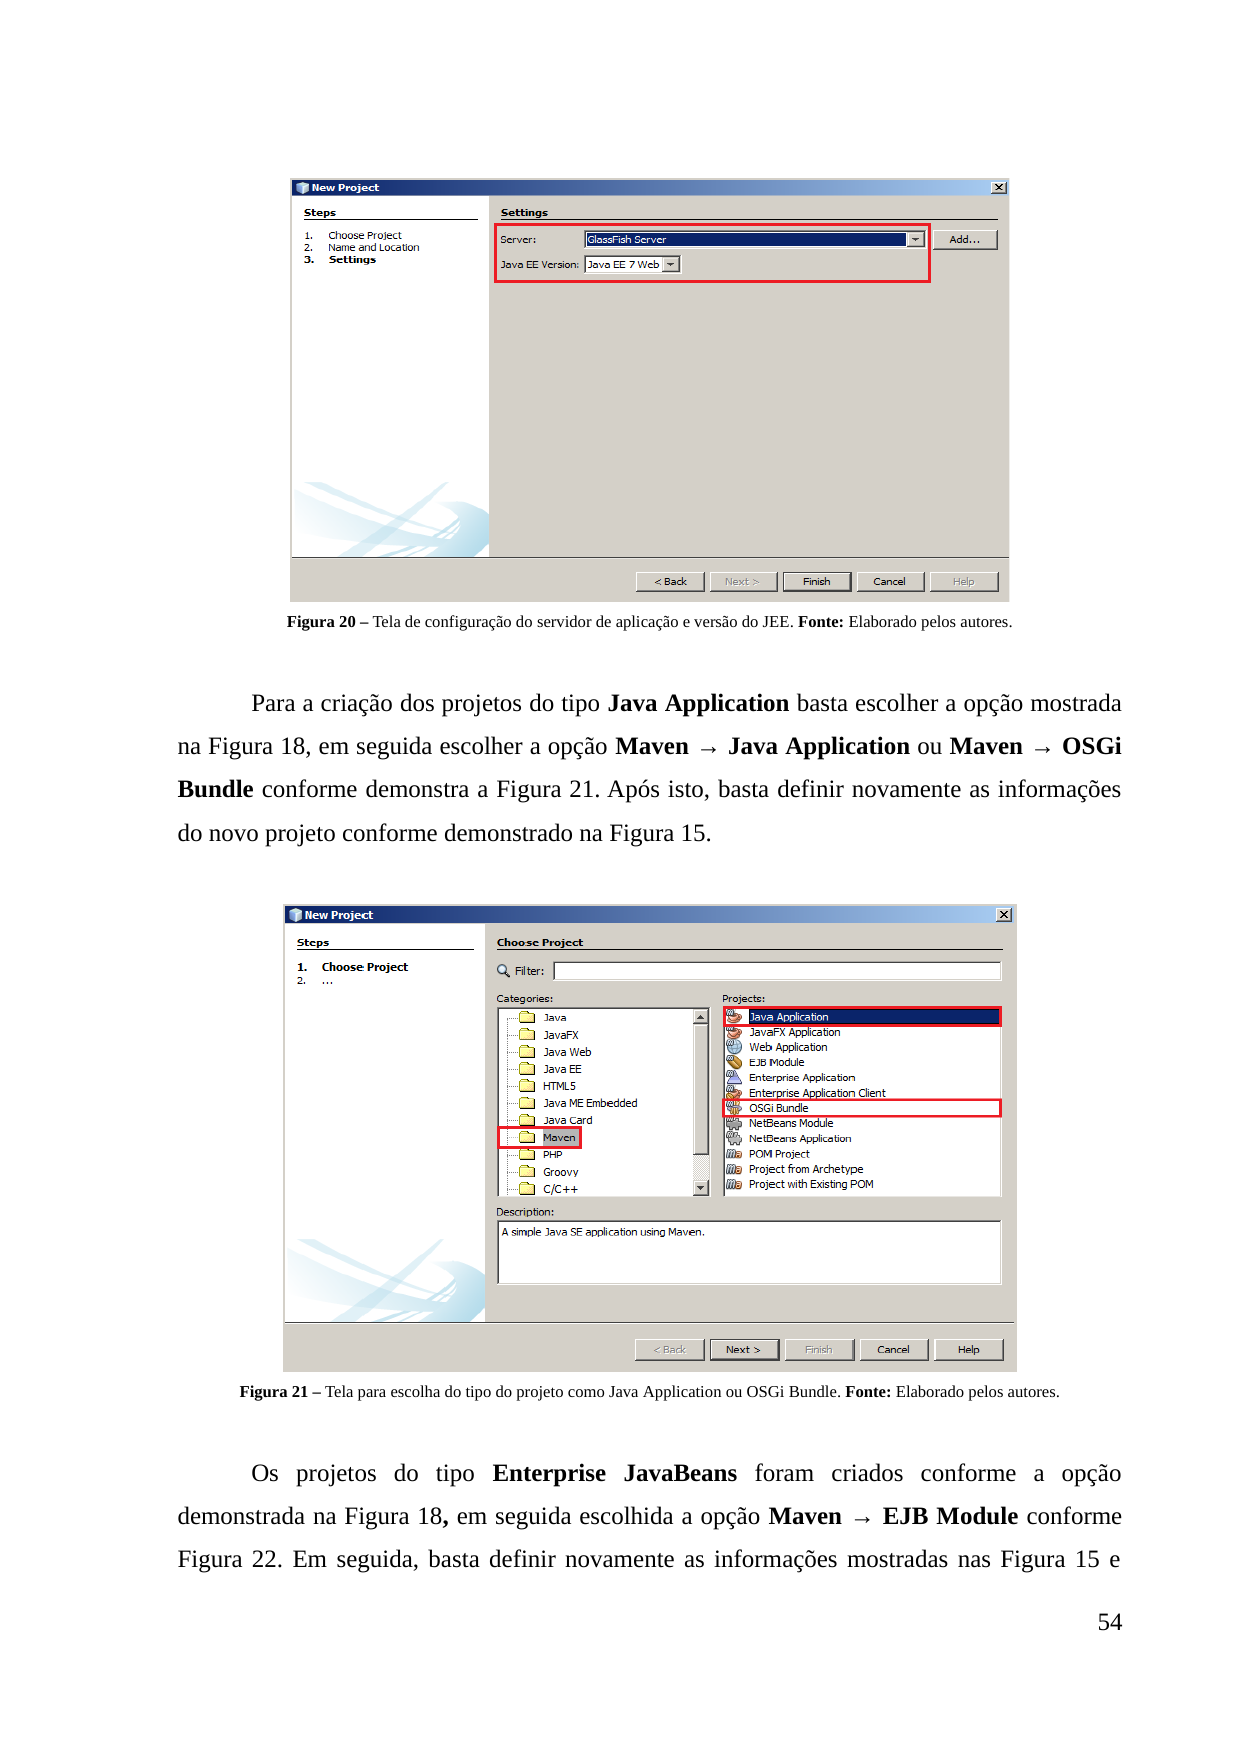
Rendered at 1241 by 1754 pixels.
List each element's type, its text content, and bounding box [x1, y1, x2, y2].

text Figura 21 – Tela para escolha do tipo do projeto como Java Application ou OSGi Bundle. Fonte: Elaborado pelos autores. [234, 1381, 1066, 1401]
text Os projetos do tipo Enterprise JavaBeans foram criados conforme a opção demonstrada na Figura 18, em seguida escolhida a opção Maven → EJB Module conforme Figura 22. Em seguida, basta definir novamente as informações mostradas nas Figura 15 e [177, 1458, 1122, 1573]
text Figura 20 – Tela de configuração do servidor de aplicação e versão do JEE. Fonte: Elaborado pelos autores. [254, 612, 1046, 631]
picture [289, 177, 1010, 602]
picture [282, 903, 1017, 1372]
text Para a criação dos projetos do tipo Java Application basta escolher a opção mostrada na Figura 18, em seguida escolher a opção Maven → Java Application ou Maven → OSGi Bundle conforme demonstra a Figura 21. Após isto, basta definir novamente as informações do novo projeto conforme demonstrado na Figura 15. [177, 688, 1122, 846]
